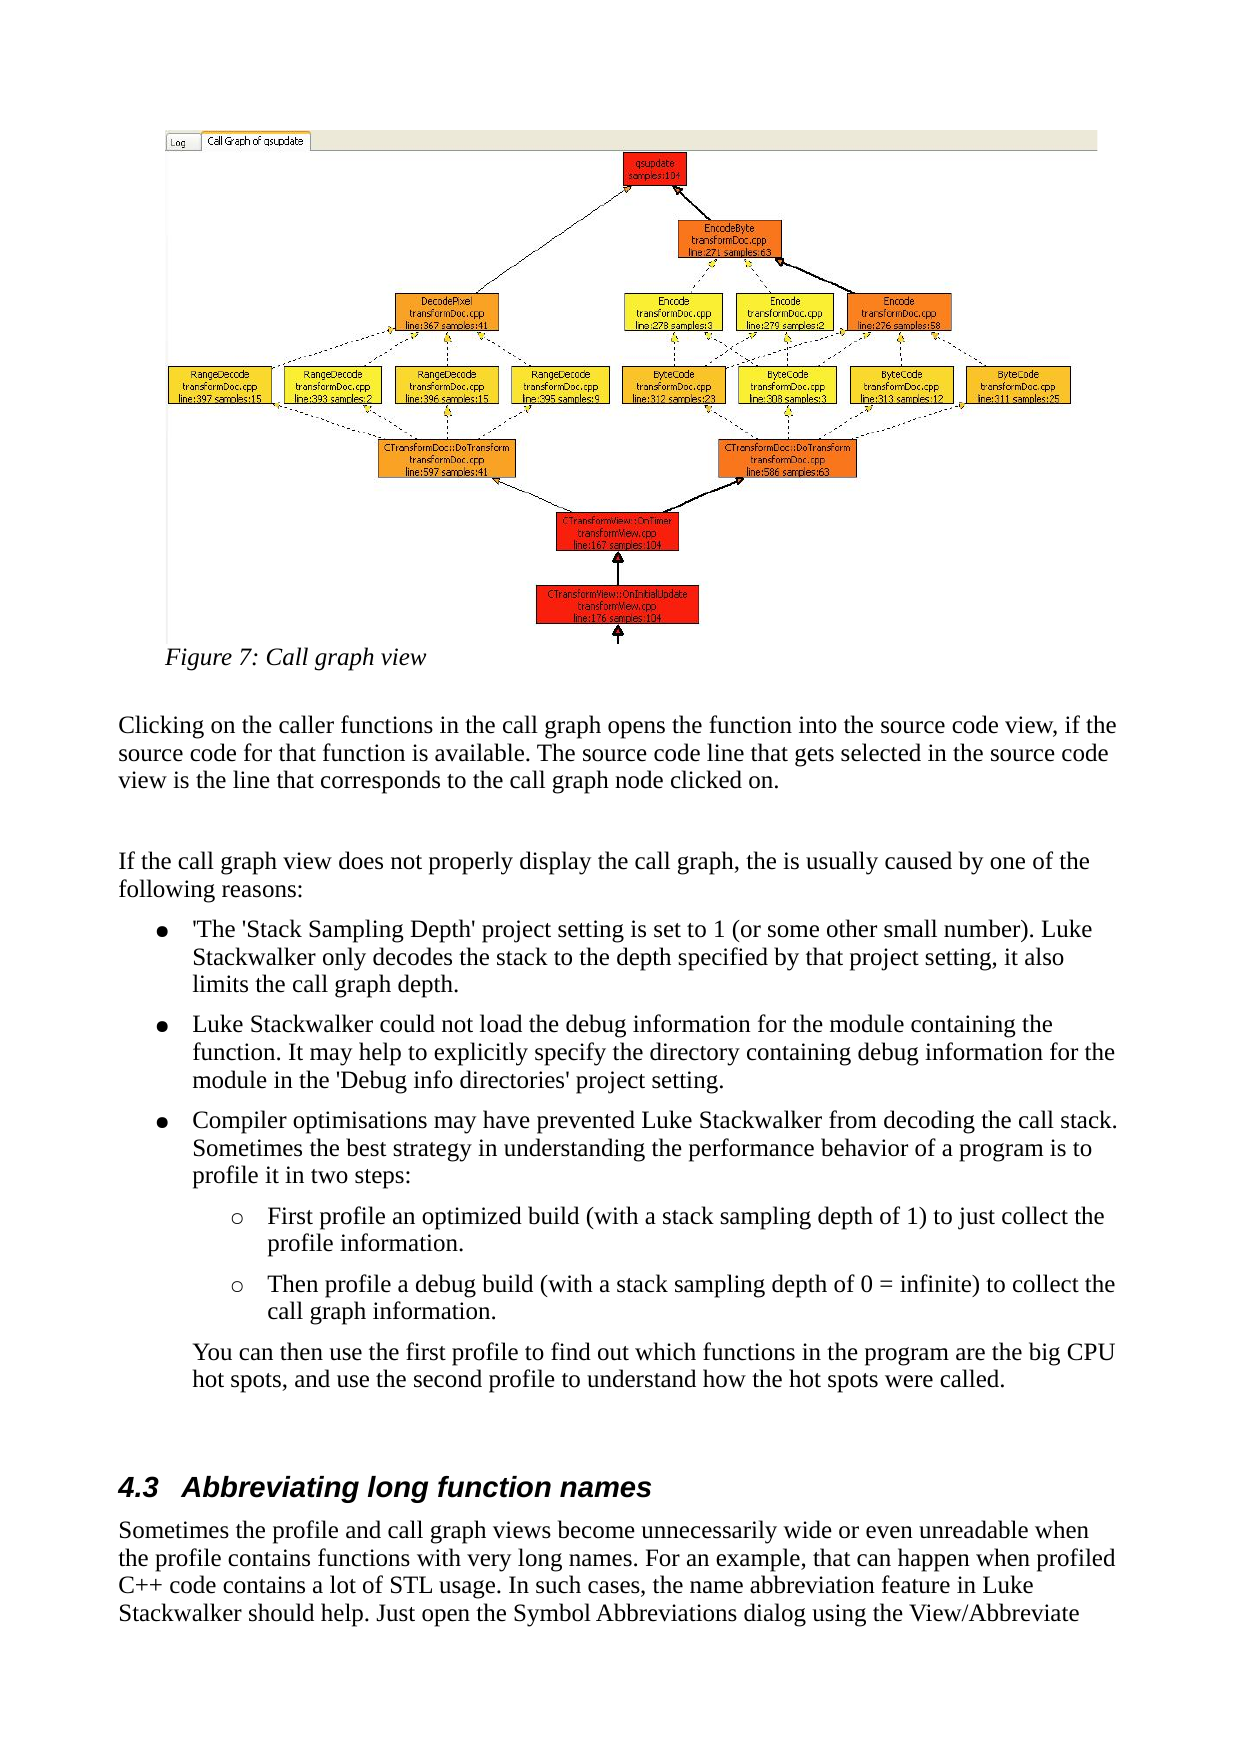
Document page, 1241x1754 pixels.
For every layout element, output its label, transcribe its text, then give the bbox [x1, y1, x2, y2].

picture [165, 130, 1098, 644]
subtitle Abbreviating long function names [118, 1471, 1122, 1503]
text Figure 7: Call graph view [165, 644, 1097, 671]
list You can then use the first profile to find out which functions in the program are the big CPU hot spots, and use the second profile to understand how the hot spots were called. [154, 1338, 1122, 1393]
text Clicking on the caller functions in the call graph opens the function into the source code view, if the source code for that function is available. The source code line that gets selected in the source code view is the line that corresponds to the call graph node clicked on. [118, 711, 1122, 794]
text Sometimes the profile and call graph views become unnecessarily wide or even unreadable when the profile contains functions with very long names. For an example, that can happen when profiled C++ code contains a lot of STL usage. In such cases, the name abbreviation feature in Luke Stackwalker should help. Just open the Symbol Abbreviations dialog using the View/Abbreviate [118, 1516, 1122, 1627]
list Then profile a debug build (with a stack sampling depth of 0 = infinite) to collect the call graph information. [229, 1270, 1122, 1325]
text If the call graph view does not properly display the call graph, the is usually caused by one of the following reasons: [118, 847, 1122, 902]
list Compiler optimisations may have prevented Luke Stackwalker from decoding the call stack. Sometimes the best strategy in understanding the performance behavior of a program is to profile it in two steps: [154, 1106, 1122, 1189]
list First profile an optimized build (with a stack sampling depth of 1) to just collect the profile information. [229, 1202, 1122, 1257]
list 'The 'Stack Sampling Depth' project setting is set to 1 (or some other small number). Luke Stackwalker only decodes the stack to the depth specified by that project setting, it also limits the call graph depth. [154, 915, 1122, 998]
list Luke Stackwalker could not load the debug information for the module containing the function. It may help to explicitly specify the directory containing debug information for the module in the 'Debug info directories' project setting. [154, 1011, 1122, 1094]
